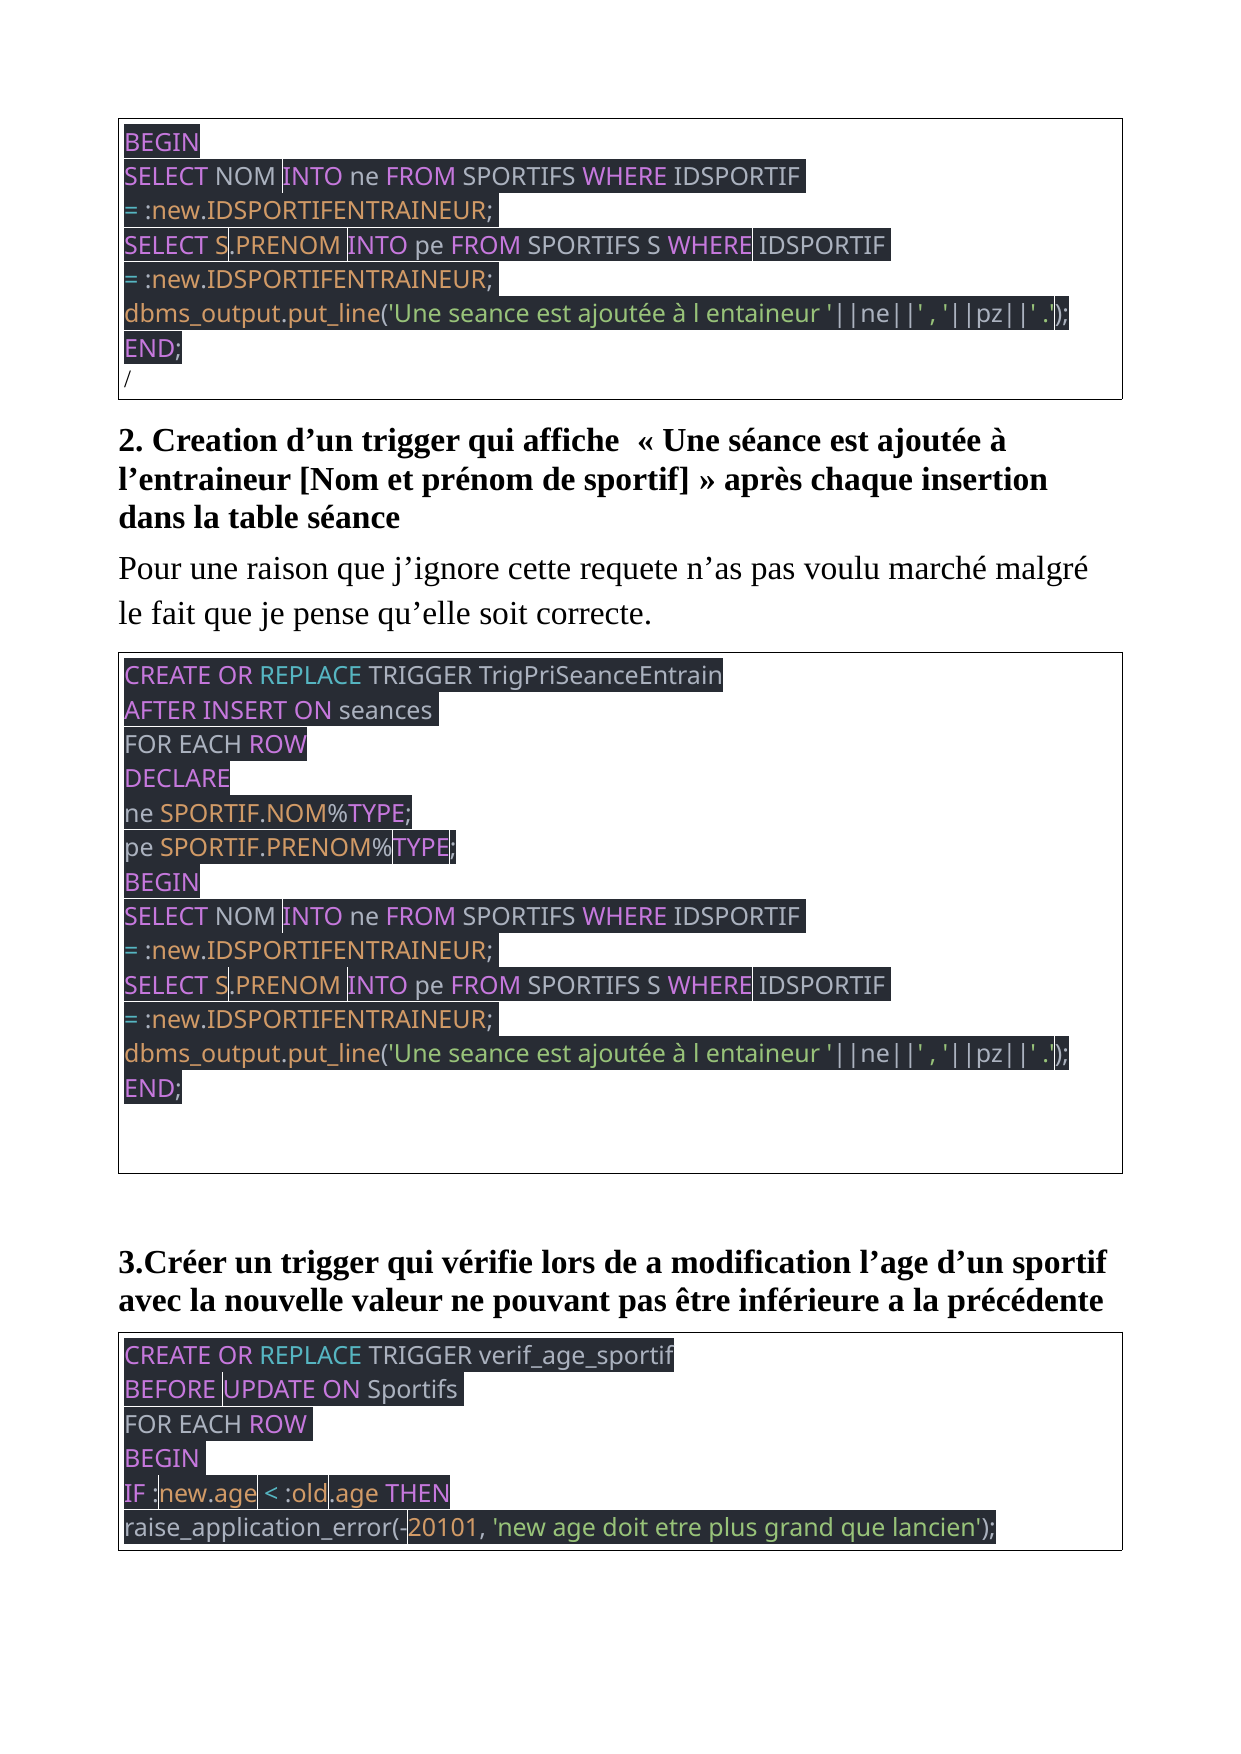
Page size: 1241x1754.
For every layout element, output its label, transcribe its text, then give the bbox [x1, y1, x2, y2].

table_header CREATE OR REPLACE TRIGGER TrigPriSeanceEntrain AFTER INSERT ON seances FOR EACH ROW DECLARE ne SPORTIF.NOM%TYPE; pe SPORTIF.PRENOM%TYPE; BEGIN SELECT NOM INTO ne FROM SPORTIFS WHERE IDSPORTIF = :new.IDSPORTIFENTRAINEUR; SELECT S.PRENOM INTO pe FROM SPORTIFS S WHERE IDSPORTIF = :new.IDSPORTIFENTRAINEUR; dbms_output.put_line('Une seance est ajoutée à l entaineur '||ne||' , '||pz||' .'); END; [119, 653, 1122, 1173]
subtitle 2. Creation d’un trigger qui affiche « Une séance est ajoutée à l’entraineur [Nom et prénom de sportif] » après chaque insertion dans la table séance [118, 420, 1122, 536]
text Pour une raison que j’ignore cette requete n’as pas voulu marché malgré le fait que je pense qu’elle soit correcte. [118, 548, 1122, 631]
subtitle 3.Créer un trigger qui vérifie lors de a modification l’age d’un sportif avec la nouvelle valeur ne pouvant pas être inférieure a la précédente [118, 1242, 1122, 1319]
table_header CREATE OR REPLACE TRIGGER verif_age_sportif BEFORE UPDATE ON Sportifs FOR EACH ROW BEGIN IF :new.age < :old.age THEN raise_application_error(-20101, 'new age doit etre plus grand que lancien'); [119, 1333, 1122, 1549]
table_header CREATE OR REPLACE TRIGGER TrigPriSeanceEntrain AFTER INSERT ON seances FOR EACH ROW DECLARE ne SPORTIF.NOM%TYPE; pe SPORTIF.PRENOM%TYPE; BEGIN SELECT NOM INTO ne FROM SPORTIFS WHERE IDSPORTIF = :new.IDSPORTIFENTRAINEUR; SELECT S.PRENOM INTO pe FROM SPORTIFS S WHERE IDSPORTIF = :new.IDSPORTIFENTRAINEUR; dbms_output.put_line('Une seance est ajoutée à l entaineur '||ne||' , '||pz||' .'); END; / [119, 119, 1122, 399]
